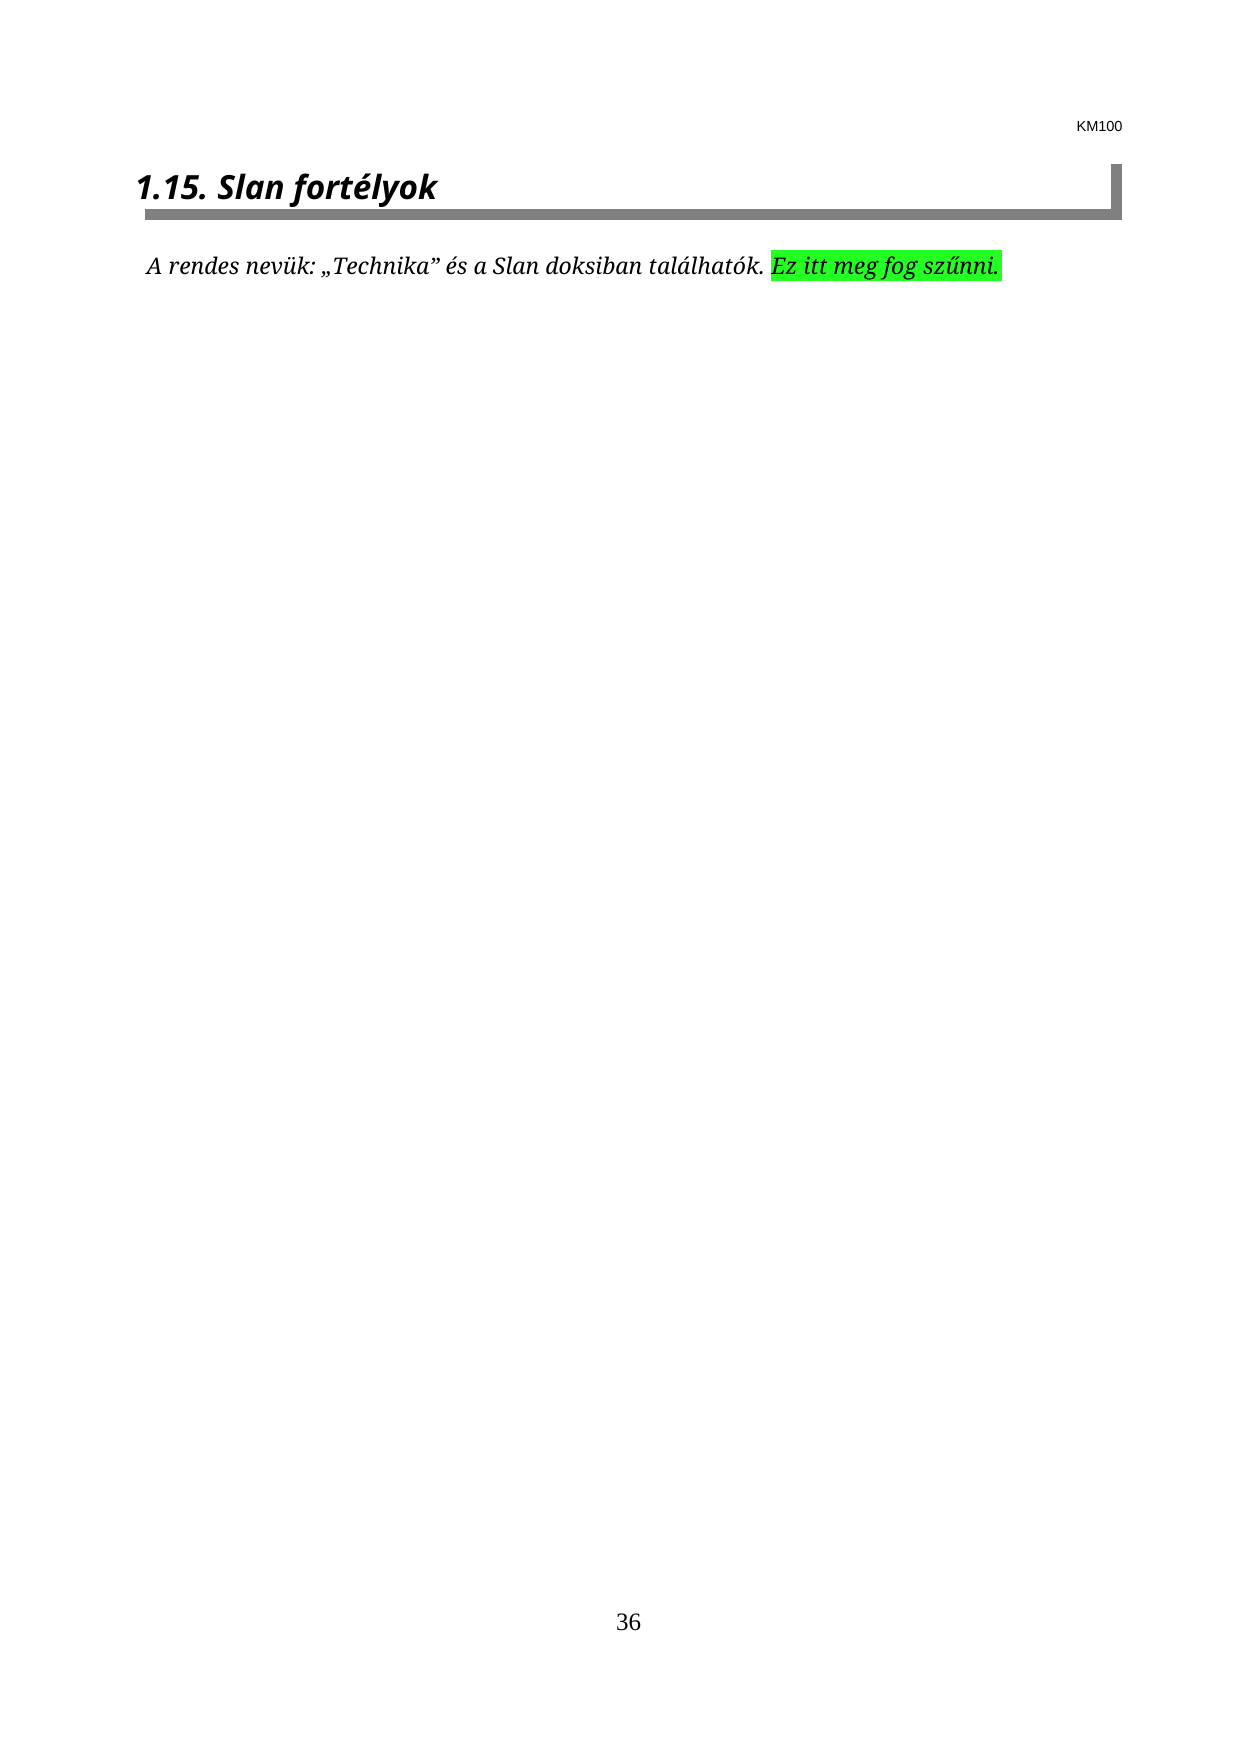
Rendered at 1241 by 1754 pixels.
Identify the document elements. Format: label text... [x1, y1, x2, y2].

text -- [134, 1110, 1122, 1129]
text -- [134, 1236, 1122, 1258]
text Creative Commons License [134, 1129, 1122, 1148]
text Ailtas, 2008 [134, 1189, 1122, 1212]
text (CC(BY-NC-SA)) Fekete Bálint, 2008 [134, 1212, 1122, 1236]
text Ezen dokumentum maga, továbbá részletei, vagy másolatai kizárólag a Creative Commons „Nevezd meg!-Ne add el!-Így add tovább! 2.5 Magyarország” Licenc feltételeinek megfelelően használható fel. [134, 1148, 1122, 1189]
subtitle Slan fortélyok [134, 164, 1111, 209]
text A rendes nevük: „Technika” és a Slan doksiban találhatók. Ez itt meg fog szűnni. [134, 250, 1122, 281]
